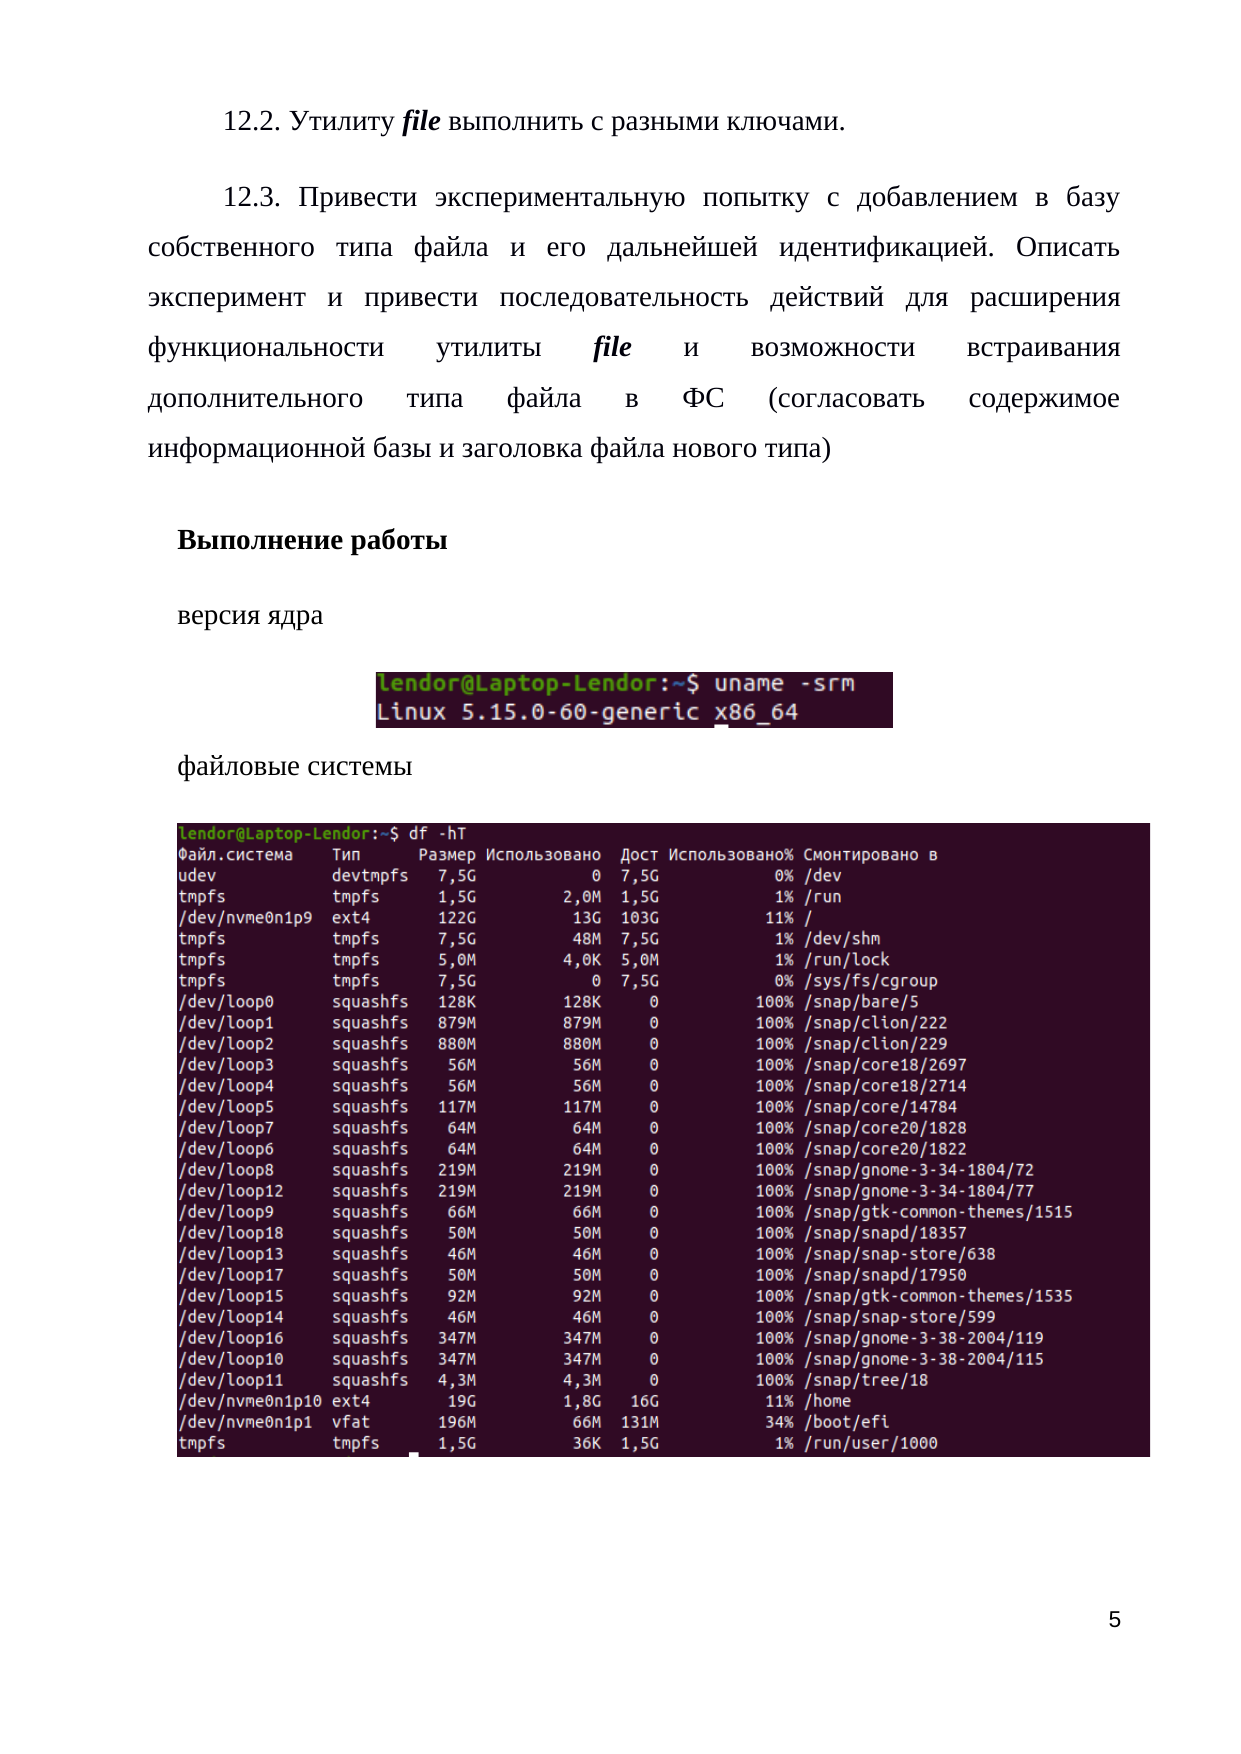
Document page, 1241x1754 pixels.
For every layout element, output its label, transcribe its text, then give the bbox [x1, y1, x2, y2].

subtitle Выполнение работы [177, 522, 1184, 556]
text версия ядра [177, 597, 1184, 631]
picture [177, 823, 1151, 1457]
text файловые системы [177, 748, 1184, 782]
text 12.3. Привести экспериментальную попытку с добавлением в базу собственного типа файла и его дальнейшей идентификацией. Описать эксперимент и привести последовательность действий для расширения функциональности утилиты file и возможности встраивания дополнительного типа файла в ФС (согласовать содержимое информационной базы и заголовка файла нового типа) [148, 179, 1121, 464]
picture [375, 672, 893, 728]
text 12.2. Утилиту file выполнить с разными ключами. [148, 103, 1121, 137]
